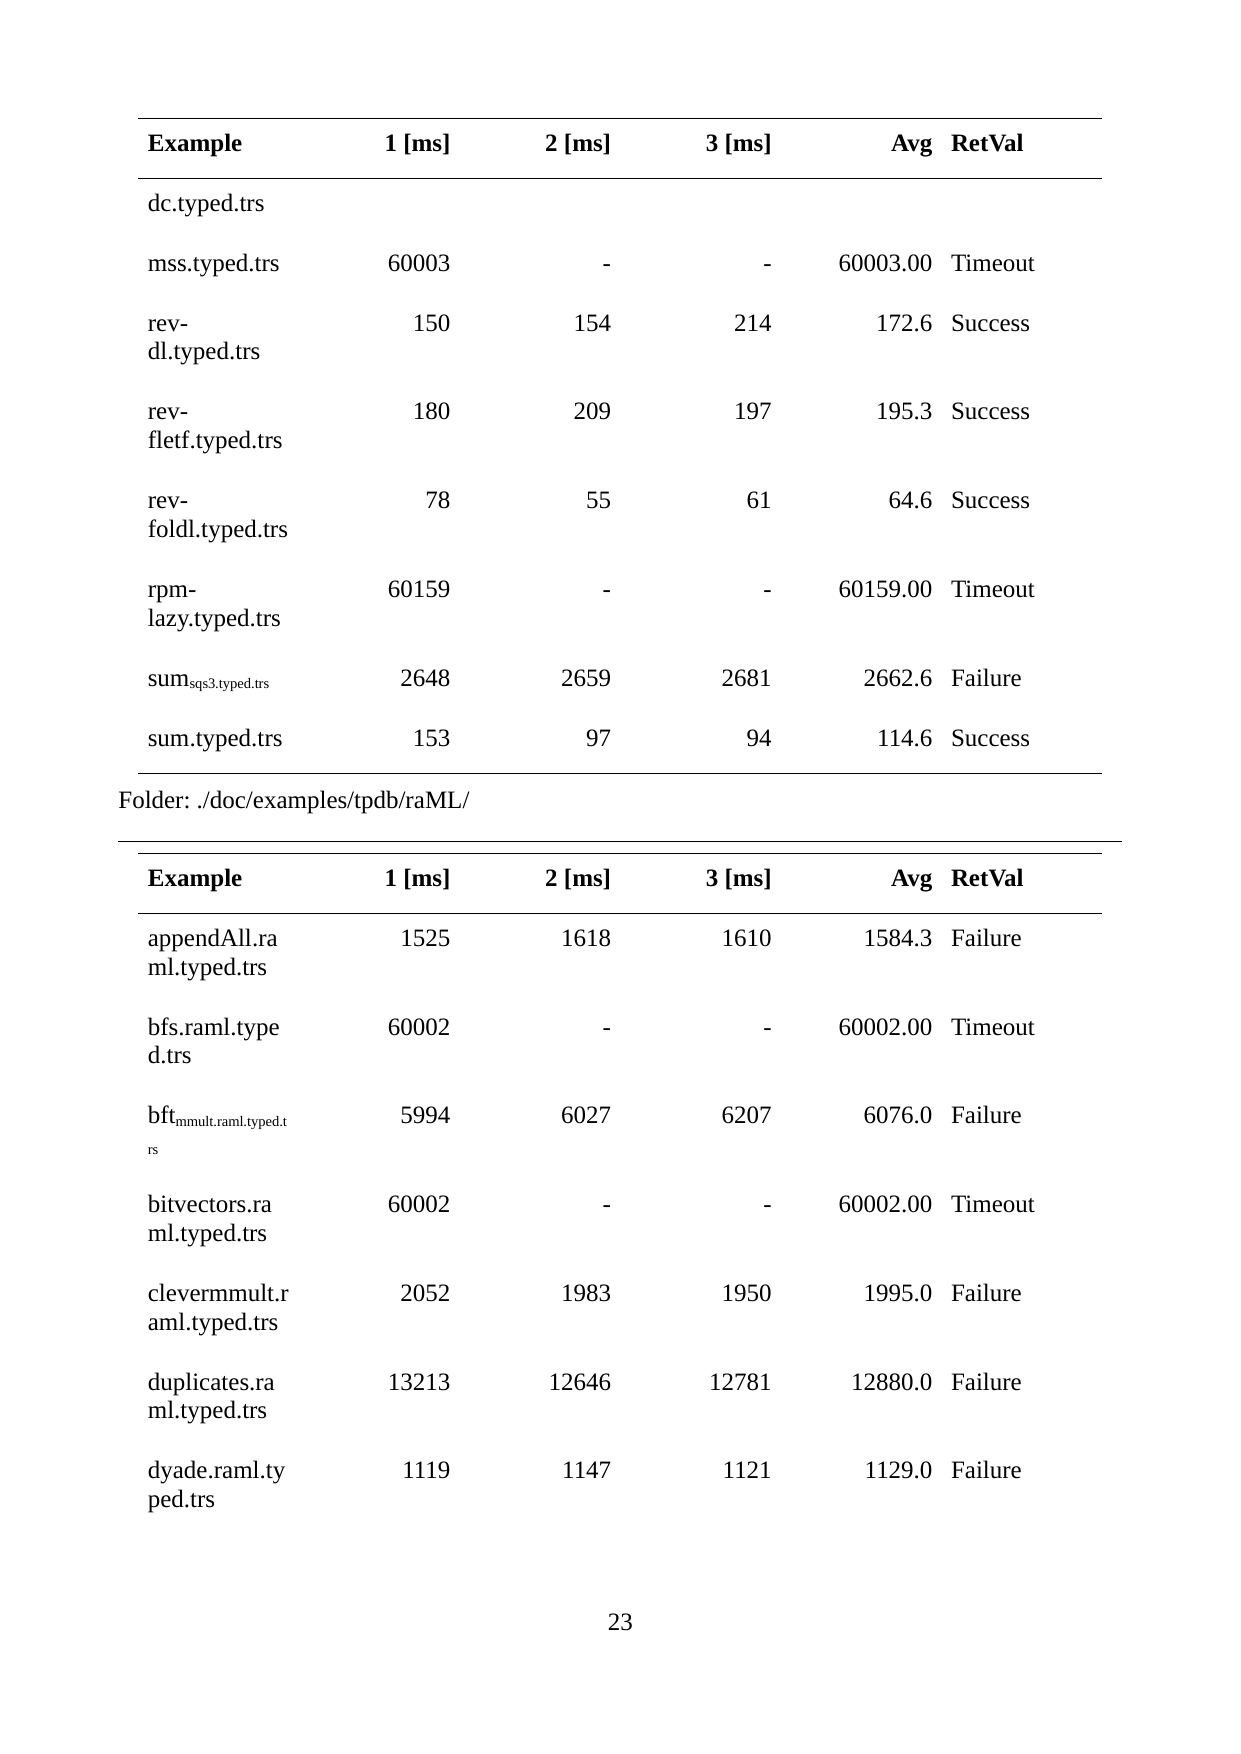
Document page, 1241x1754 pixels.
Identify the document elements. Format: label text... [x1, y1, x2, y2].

table_cell Failure [941, 1446, 1102, 1535]
table_header Avg [781, 854, 941, 913]
table_cell Success [941, 387, 1102, 476]
table_cell 60159 [299, 565, 459, 653]
table_cell - [620, 1002, 781, 1091]
table_cell 2648 [299, 653, 459, 713]
table_cell 2052 [299, 1269, 459, 1357]
table_cell rpm-lazy.typed.trs [138, 565, 299, 653]
table_cell 60003 [299, 238, 459, 298]
table_cell 6076.0 [781, 1091, 941, 1180]
table_cell 12880.0 [781, 1357, 941, 1446]
table_cell 1129.0 [781, 1446, 941, 1535]
table_cell 154 [460, 298, 620, 387]
table_cell - [460, 1002, 620, 1091]
table_header 2 [ms] [460, 119, 620, 178]
table_cell 94 [620, 713, 781, 773]
table_cell 60002 [299, 1180, 459, 1268]
table_cell 1610 [620, 914, 781, 1002]
table_cell rev-foldl.typed.trs [138, 476, 299, 564]
table_cell 180 [299, 387, 459, 476]
table_cell - [620, 565, 781, 653]
table_cell dc.typed.trs [138, 179, 299, 238]
table_cell 6207 [620, 1091, 781, 1180]
table_cell Failure [941, 1269, 1102, 1357]
text Folder: ./doc/examples/tpdb/raML/ [118, 785, 1122, 814]
table_cell bitvectors.raml.typed.trs [138, 1180, 299, 1268]
table_cell 60002.00 [781, 1180, 941, 1268]
table_cell Success [941, 476, 1102, 564]
table_cell Success [941, 298, 1102, 387]
table_cell 1584.3 [781, 914, 941, 1002]
table_cell sumsqs3.typed.trs [138, 653, 299, 713]
table_cell 61 [620, 476, 781, 564]
table_cell [941, 179, 1102, 238]
table_header Example [138, 119, 299, 178]
table_cell 195.3 [781, 387, 941, 476]
table_cell 13213 [299, 1357, 459, 1446]
table_cell sum.typed.trs [138, 713, 299, 773]
table_cell 12646 [460, 1357, 620, 1446]
table_cell Timeout [941, 565, 1102, 653]
table_cell duplicates.raml.typed.trs [138, 1357, 299, 1446]
table_cell 1983 [460, 1269, 620, 1357]
table_cell [781, 179, 941, 238]
table_cell 1147 [460, 1446, 620, 1535]
table_cell rev-fletf.typed.trs [138, 387, 299, 476]
table_cell appendAll.raml.typed.trs [138, 914, 299, 1002]
table_header 3 [ms] [620, 119, 781, 178]
table_cell Failure [941, 653, 1102, 713]
table_cell 60159.00 [781, 565, 941, 653]
table_cell rev-dl.typed.trs [138, 298, 299, 387]
table_cell 97 [460, 713, 620, 773]
table_cell Timeout [941, 1180, 1102, 1268]
table_header 3 [ms] [620, 854, 781, 913]
table_header Example [138, 854, 299, 913]
table_cell clevermmult.raml.typed.trs [138, 1269, 299, 1357]
table_cell 214 [620, 298, 781, 387]
table_cell 60002 [299, 1002, 459, 1091]
table_cell 2681 [620, 653, 781, 713]
table_header Avg [781, 119, 941, 178]
table_cell 1121 [620, 1446, 781, 1535]
table_header 1 [ms] [299, 854, 459, 913]
table_cell 172.6 [781, 298, 941, 387]
table_cell 6027 [460, 1091, 620, 1180]
table_cell bftmmult.raml.typed.trs [138, 1091, 299, 1180]
table_cell Failure [941, 1357, 1102, 1446]
table_cell 64.6 [781, 476, 941, 564]
table_cell 55 [460, 476, 620, 564]
table_cell 12781 [620, 1357, 781, 1446]
table_cell 1950 [620, 1269, 781, 1357]
table_cell Failure [941, 1091, 1102, 1180]
table_header 1 [ms] [299, 119, 459, 178]
table_cell 60002.00 [781, 1002, 941, 1091]
table_cell Timeout [941, 1002, 1102, 1091]
table_cell 1525 [299, 914, 459, 1002]
table_cell 5994 [299, 1091, 459, 1180]
table_cell 209 [460, 387, 620, 476]
table_cell - [460, 1180, 620, 1268]
table_cell Timeout [941, 238, 1102, 298]
table_header 2 [ms] [460, 854, 620, 913]
table_cell 114.6 [781, 713, 941, 773]
table_cell Failure [941, 914, 1102, 1002]
table_cell - [460, 565, 620, 653]
table_cell 197 [620, 387, 781, 476]
table_cell - [620, 238, 781, 298]
table_cell 1119 [299, 1446, 459, 1535]
table_cell 2662.6 [781, 653, 941, 713]
table_cell 153 [299, 713, 459, 773]
table_cell [299, 179, 459, 238]
table_cell 1618 [460, 914, 620, 1002]
table_cell - [460, 238, 620, 298]
table_cell 150 [299, 298, 459, 387]
table_cell dyade.raml.typed.trs [138, 1446, 299, 1535]
table_cell mss.typed.trs [138, 238, 299, 298]
table_cell 2659 [460, 653, 620, 713]
table_cell Success [941, 713, 1102, 773]
table_header RetVal [941, 854, 1102, 913]
table_cell 78 [299, 476, 459, 564]
table_cell - [460, 179, 620, 238]
table_header RetVal [941, 119, 1102, 178]
table_cell 60003.00 [781, 238, 941, 298]
table_cell - [620, 179, 781, 238]
table_cell 1995.0 [781, 1269, 941, 1357]
table_cell bfs.raml.typed.trs [138, 1002, 299, 1091]
table_cell - [620, 1180, 781, 1268]
